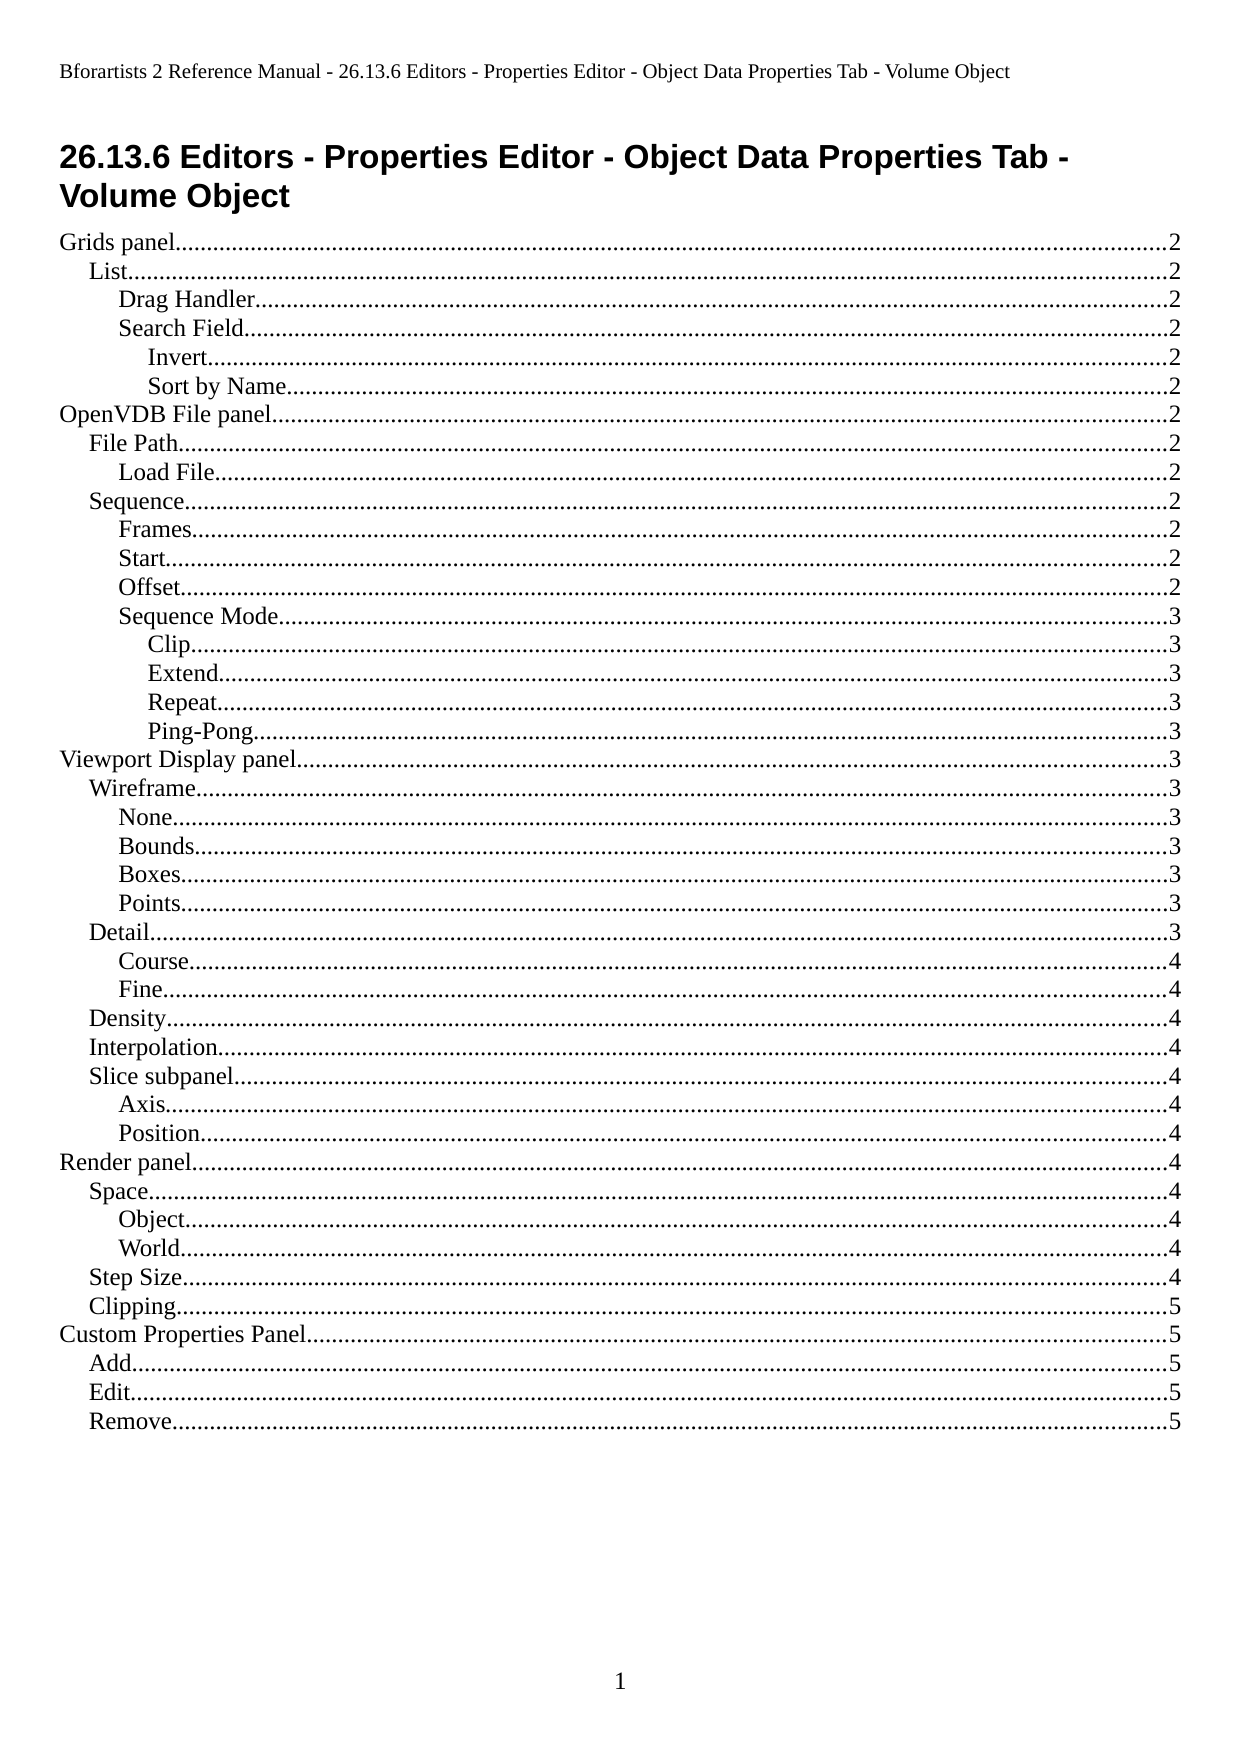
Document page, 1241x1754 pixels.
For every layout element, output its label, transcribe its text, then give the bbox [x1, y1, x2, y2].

text Search Field 2 [118, 313, 1181, 342]
text Add 5 [88, 1348, 1181, 1377]
text Axis 4 [118, 1089, 1181, 1118]
text Repeat 3 [147, 687, 1181, 716]
text Offset 2 [118, 572, 1181, 601]
text Drag Handler 2 [118, 284, 1181, 313]
text Density 4 [88, 1003, 1181, 1032]
text Sequence Mode 3 [118, 601, 1181, 629]
text Edit 5 [88, 1377, 1181, 1406]
text Render panel 4 [59, 1147, 1181, 1176]
text Position 4 [118, 1118, 1181, 1147]
text Clip 3 [147, 629, 1181, 658]
text Space 4 [88, 1176, 1181, 1204]
text Course 4 [118, 946, 1181, 974]
text Load File 2 [118, 457, 1181, 486]
text Points 3 [118, 888, 1181, 917]
text Remove 5 [88, 1406, 1181, 1434]
text Step Size 4 [88, 1262, 1181, 1291]
text Clipping 5 [88, 1291, 1181, 1319]
text Invert 2 [147, 342, 1181, 371]
text Start 2 [118, 543, 1181, 572]
text World 4 [118, 1233, 1181, 1262]
text Slice subpanel 4 [88, 1061, 1181, 1089]
text Bounds 3 [118, 831, 1181, 859]
text Fine 4 [118, 974, 1181, 1003]
text Grids panel 2 [59, 227, 1181, 256]
text Ping-Pong 3 [147, 716, 1181, 744]
text Boxes 3 [118, 859, 1181, 888]
text Custom Properties Panel 5 [59, 1319, 1181, 1348]
text Viewport Display panel 3 [59, 744, 1181, 773]
text Extend 3 [147, 658, 1181, 687]
text Object 4 [118, 1204, 1181, 1233]
text Detail 3 [88, 917, 1181, 946]
text List 2 [88, 256, 1181, 284]
text File Path 2 [88, 428, 1181, 457]
text Sort by Name 2 [147, 371, 1181, 399]
text None 3 [118, 802, 1181, 831]
text Frames 2 [118, 514, 1181, 543]
text Wireframe 3 [88, 773, 1181, 802]
text OpenVDB File panel 2 [59, 399, 1181, 428]
text Sequence 2 [88, 486, 1181, 514]
subtitle 26.13.6 Editors - Properties Editor - Object Data Properties Tab - Volume Object [59, 138, 1181, 214]
text Interpolation 4 [88, 1032, 1181, 1061]
